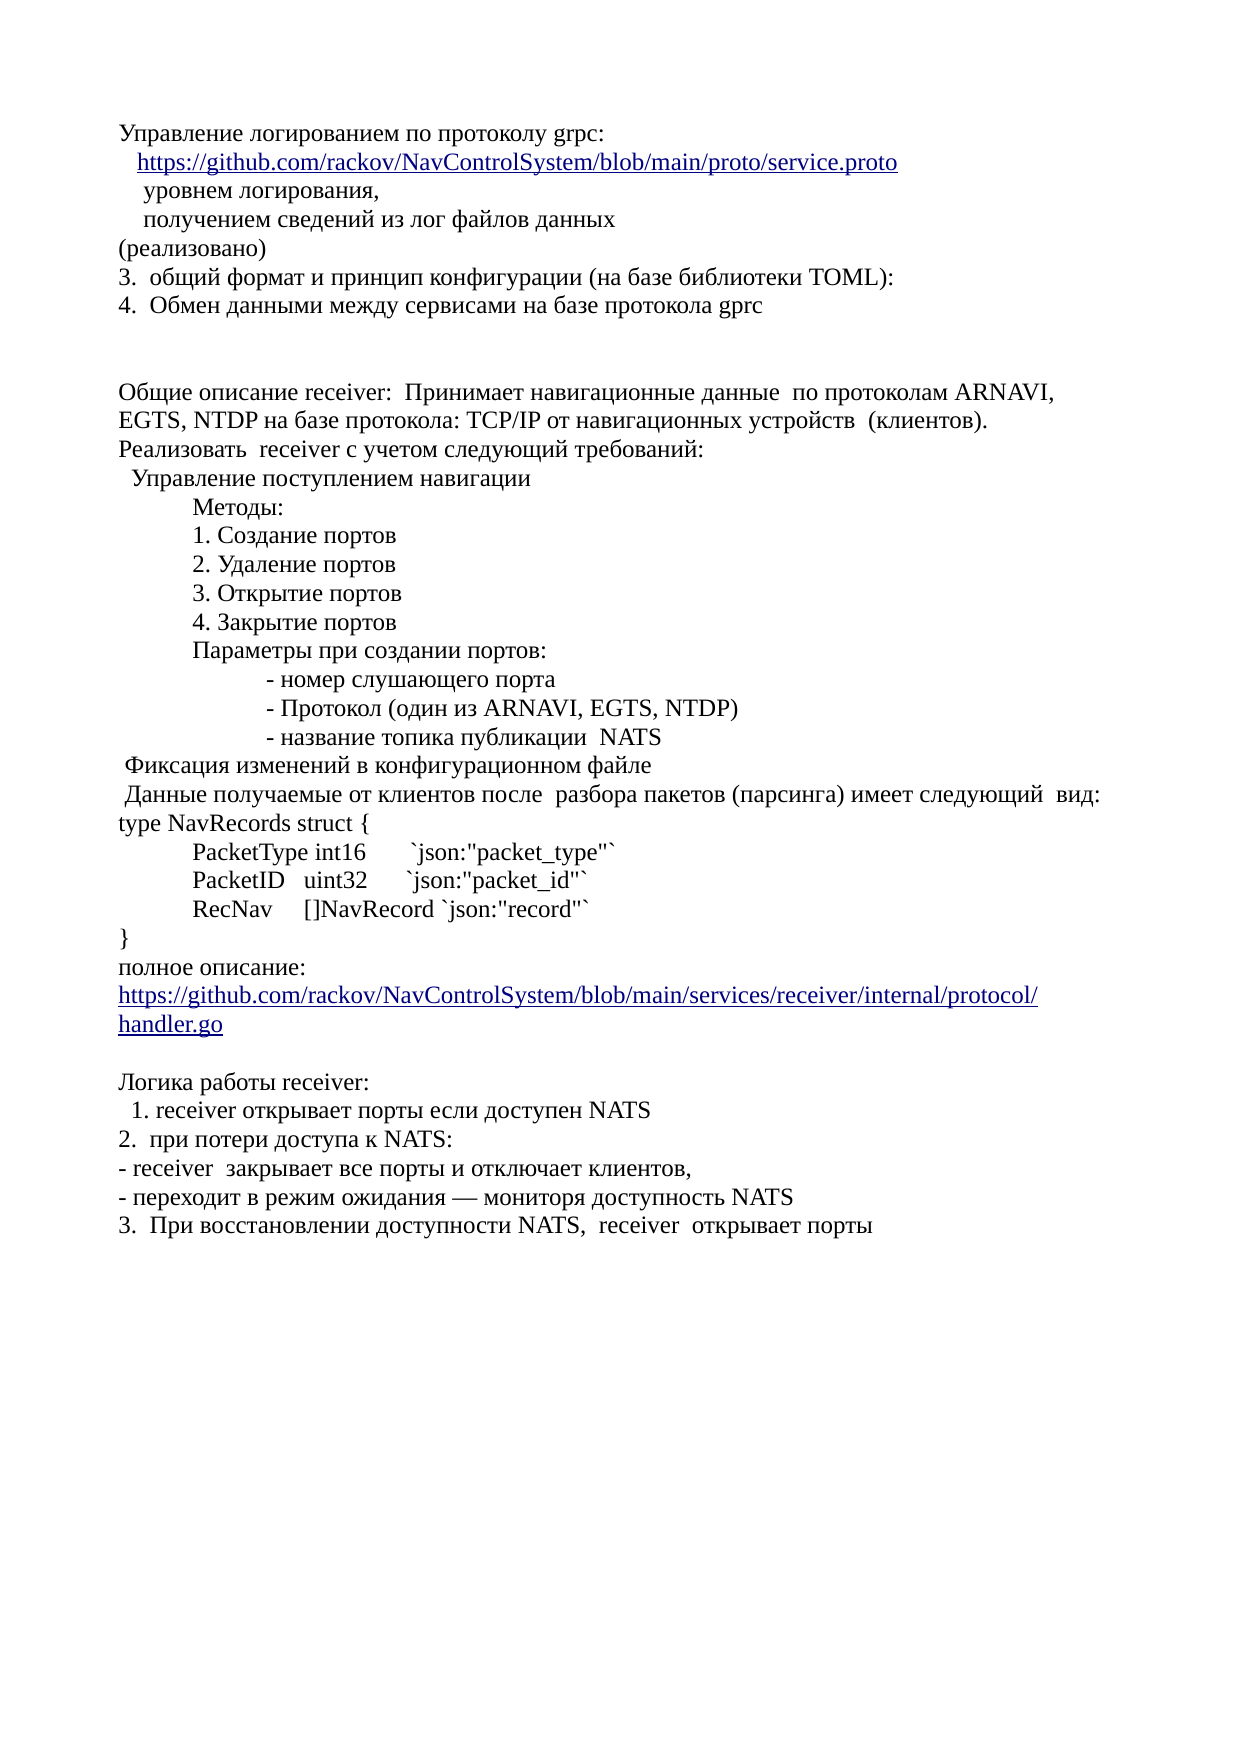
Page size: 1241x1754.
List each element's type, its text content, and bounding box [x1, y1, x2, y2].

text уровнем логирования, получением сведений из лог файлов данных [118, 176, 1122, 233]
text - номер слушающего порта - Протокол (один из ARNAVI, EGTS, NTDP) [118, 664, 1122, 722]
text PacketID uint32 `json:"packet_id"` [118, 866, 1122, 894]
text полное описание: https://github.com/rackov/NavControlSystem/blob/main/services/receiver/internal/protocol/handler.go [118, 952, 1122, 1038]
text Данные получаемые от клиентов после разбора пакетов (парсинга) имеет следующий вид: [118, 779, 1122, 808]
text Логика работы receiver: [118, 1067, 1122, 1096]
text } [118, 923, 1122, 952]
text Реализовать receiver с учетом следующий требований: [118, 434, 1122, 463]
text 3. общий формат и принцип конфигурации (на базе библиотеки TOML): [118, 262, 1122, 291]
text 2. Удаление портов [118, 549, 1122, 578]
text type NavRecords struct { [118, 808, 1122, 837]
text 4. Обмен данными между сервисами на базе протокола gprc [118, 291, 1122, 319]
text Фиксация изменений в конфигурационном файле [118, 751, 1122, 779]
text Управление логированием по протоколу grpc: [118, 118, 1122, 147]
text 3. При восстановлении доступности NATS, receiver открывает порты [118, 1211, 1122, 1239]
text 2. при потери доступа к NATS: [118, 1124, 1122, 1153]
text Методы: [118, 492, 1122, 521]
text - receiver закрывает все порты и отключает клиентов, [118, 1153, 1122, 1182]
text (реализовано) [118, 233, 1122, 262]
text 4. Закрытие портов [118, 607, 1122, 636]
text RecNav []NavRecord `json:"record"` [118, 894, 1122, 923]
text 3. Открытие портов [118, 578, 1122, 607]
text Общие описание receiver: Принимает навигационные данные по протоколам ARNAVI, EGTS, NTDP на базе протокола: TCP/IP от навигационных устройств (клиентов). [118, 377, 1122, 434]
text Параметры при создании портов: [118, 636, 1122, 664]
text PacketType int16 `json:"packet_type"` [118, 837, 1122, 866]
text - название топика публикации NATS [118, 722, 1122, 751]
text 1. Создание портов [118, 521, 1122, 549]
text Управление поступлением навигации [118, 463, 1122, 492]
text https://github.com/rackov/NavControlSystem/blob/main/proto/service.proto [118, 147, 1122, 176]
text 1. receiver открывает порты если доступен NATS [118, 1096, 1122, 1124]
text - переходит в режим ожидания — мониторя доступность NATS [118, 1182, 1122, 1211]
